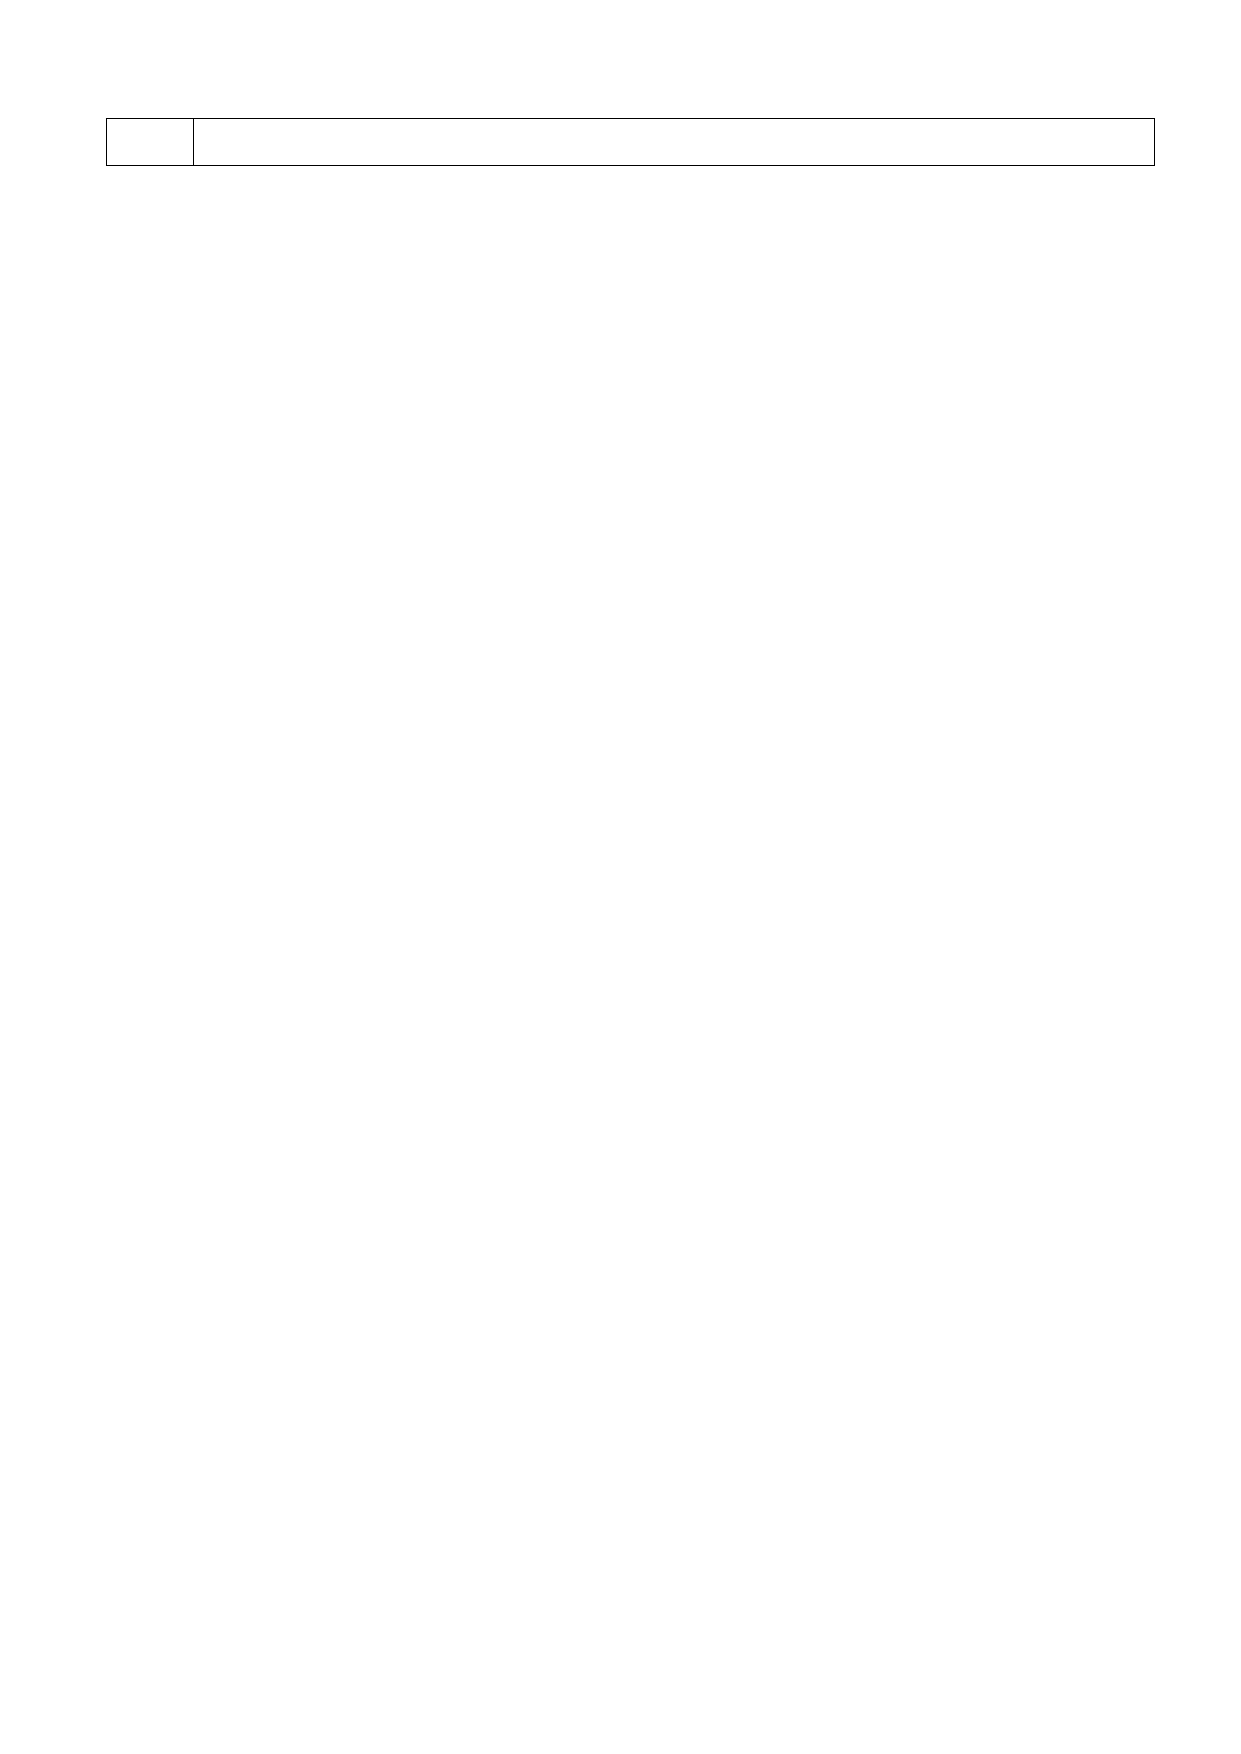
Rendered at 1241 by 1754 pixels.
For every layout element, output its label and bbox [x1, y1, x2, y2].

table_cell [194, 119, 1154, 164]
table_cell [107, 119, 193, 164]
